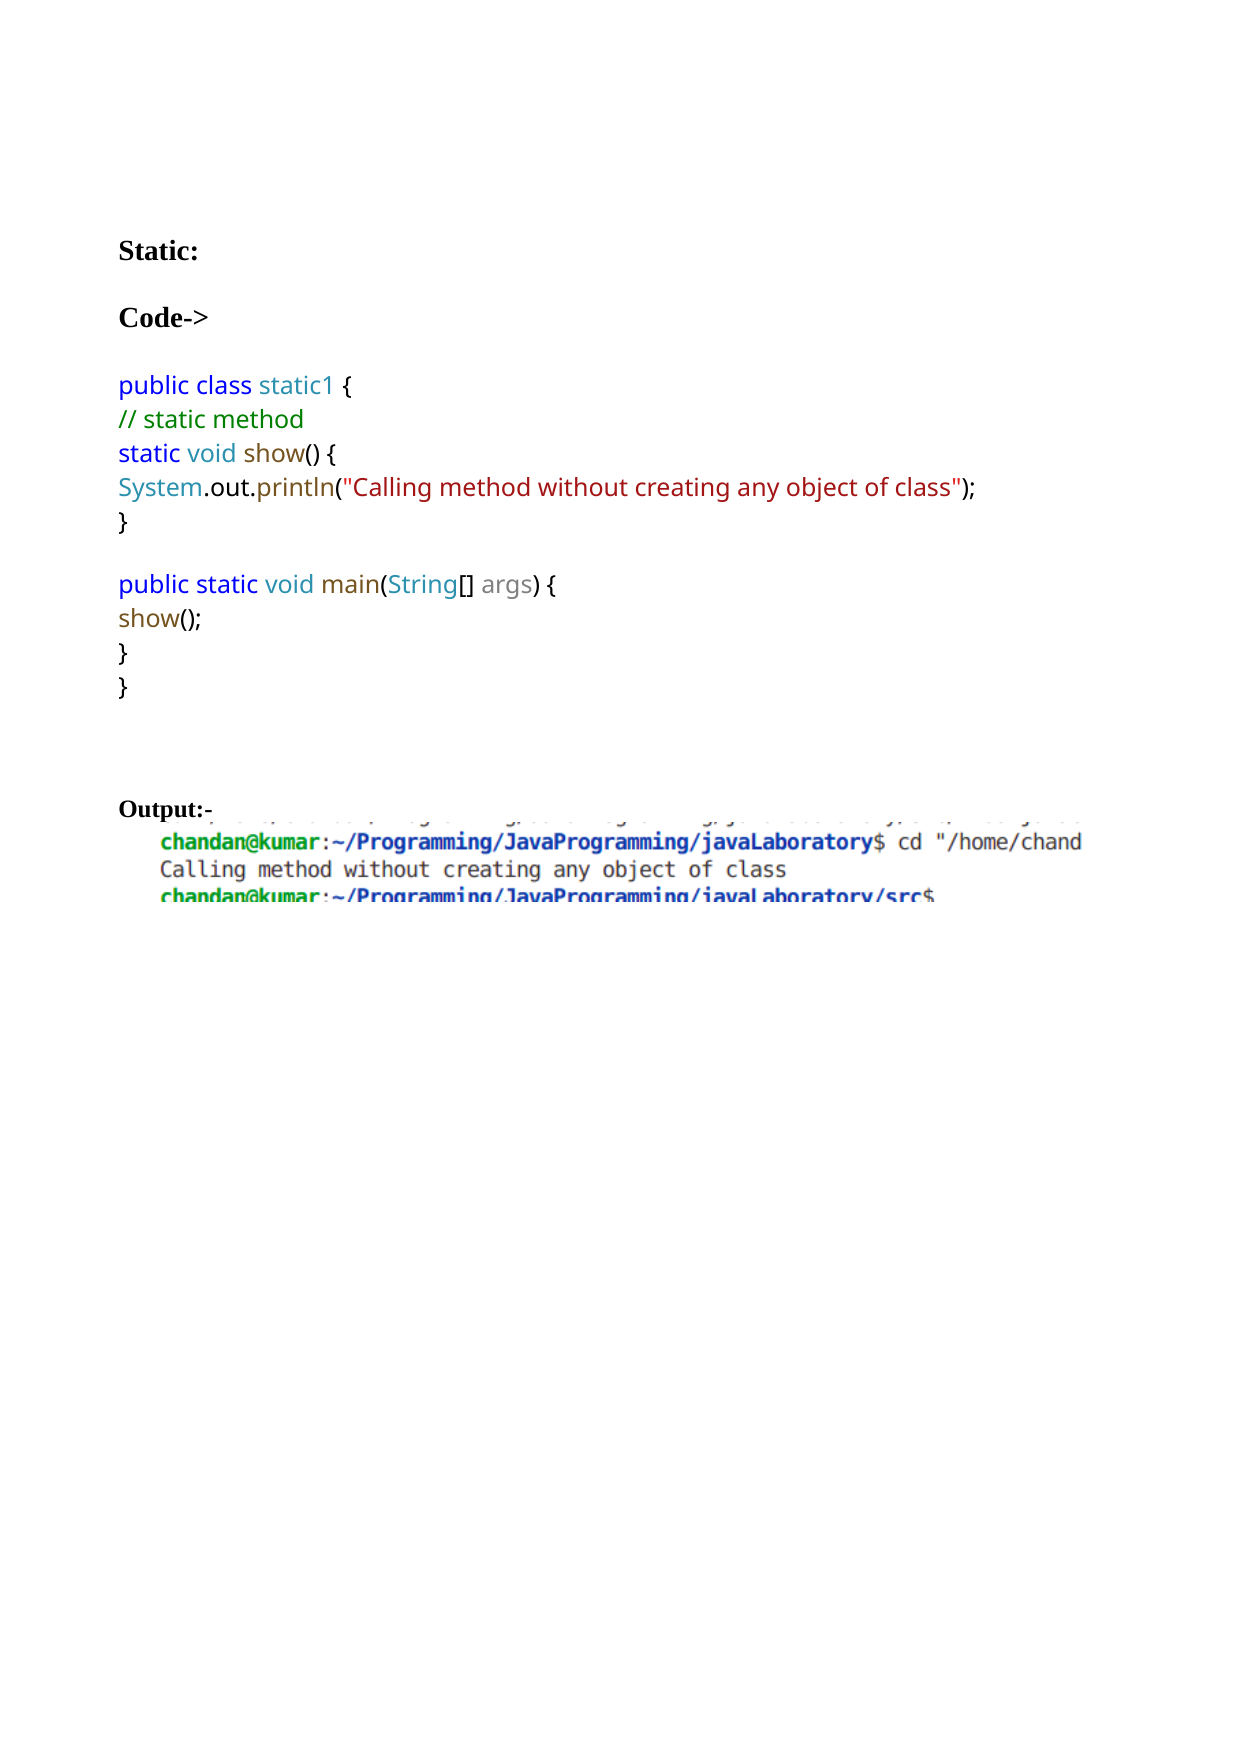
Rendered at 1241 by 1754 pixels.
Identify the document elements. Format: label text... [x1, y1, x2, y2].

text } [118, 668, 1122, 703]
text // static method [118, 401, 1122, 435]
text } [118, 634, 1122, 668]
text public static void main(String[] args) { [118, 566, 1122, 600]
text System.out.println("Calling method without creating any object of class"); [118, 469, 1122, 503]
text static void show() { [118, 435, 1122, 469]
text Static: [118, 233, 1122, 267]
picture [157, 822, 1083, 902]
text Code-> [118, 300, 1122, 334]
text show(); [118, 600, 1122, 634]
text public class static1 { [118, 367, 1122, 401]
text } [118, 503, 1122, 538]
text Output:- [118, 794, 1122, 823]
